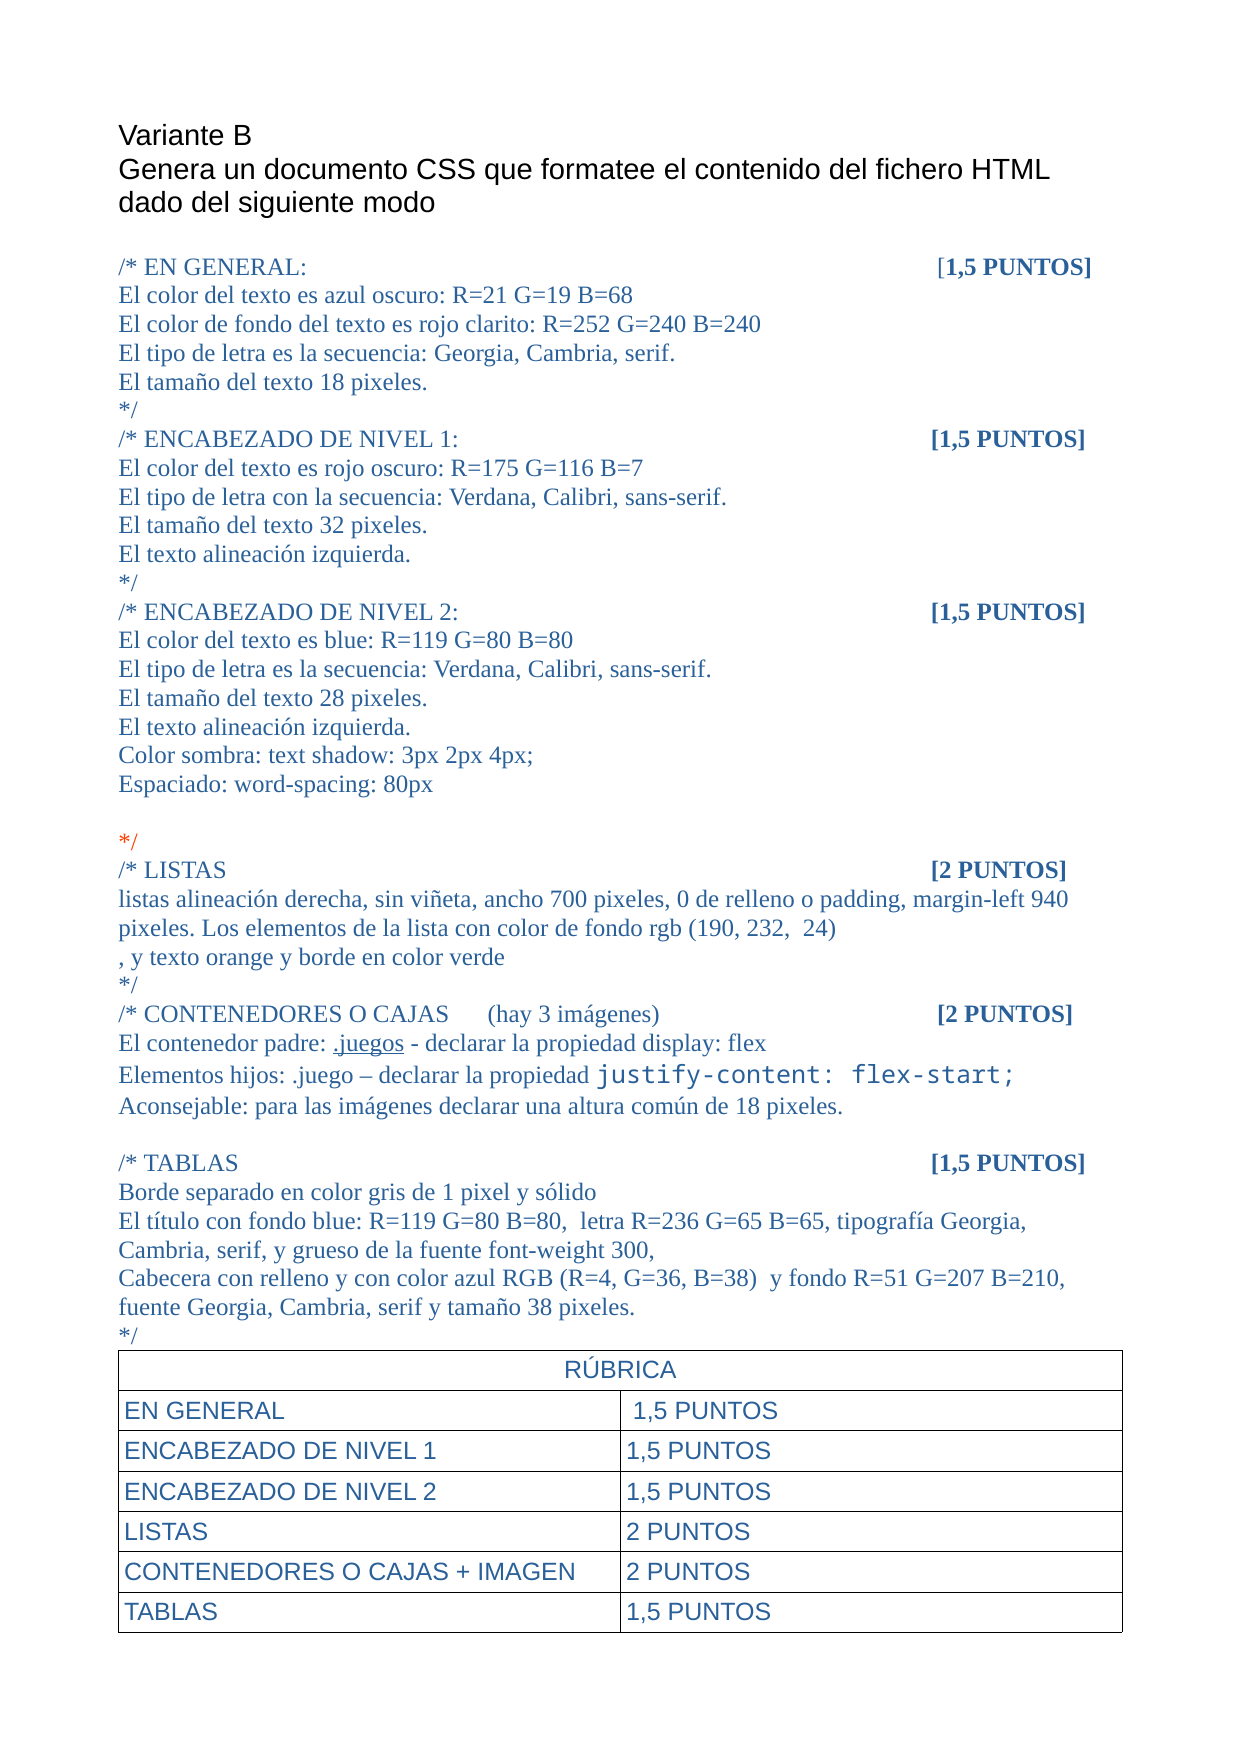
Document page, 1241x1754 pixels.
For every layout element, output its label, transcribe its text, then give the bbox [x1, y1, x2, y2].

table_cell 1,5 PUNTOS [621, 1391, 1122, 1430]
text Variante B [118, 118, 1122, 152]
text */ /* LISTAS [2 PUNTOS] listas alineación derecha, sin viñeta, ancho 700 pixeles, 0 de relleno o padding, margin-left 940 pixeles. Los elementos de la lista con color de fondo rgb (190, 232, 24) [118, 798, 1122, 942]
table_cell 1,5 PUNTOS [621, 1472, 1122, 1511]
text /* EN GENERAL: [1,5 PUNTOS] El color del texto es azul oscuro: R=21 G=19 B=68 El color de fondo del texto es rojo clarito: R=252 G=240 B=240 El tipo de letra es la secuencia: Georgia, Cambria, serif. El tamaño del texto 18 pixeles. */ /* ENCABEZADO DE NIVEL 1: [1,5 PUNTOS] El color del texto es rojo oscuro: R=175 G=116 B=7 El tipo de letra con la secuencia: Verdana, Calibri, sans-serif. El tamaño del texto 32 pixeles. El texto alineación izquierda. */ /* ENCABEZADO DE NIVEL 2: [1,5 PUNTOS] El color del texto es blue: R=119 G=80 B=80 El tipo de letra es la secuencia: Verdana, Calibri, sans-serif. El tamaño del texto 28 pixeles. El texto alineación izquierda. [118, 219, 1122, 741]
text Elementos hijos: .juego – declarar la propiedad justify-content: flex-start; [118, 1057, 1122, 1091]
table_cell LISTAS [119, 1512, 620, 1551]
text Espaciado: word-spacing: 80px [118, 769, 1122, 798]
text Color sombra: text shadow: 3px 2px 4px; [118, 741, 1122, 769]
table_cell 1,5 PUNTOS [621, 1431, 1122, 1471]
table_cell ENCABEZADO DE NIVEL 2 [119, 1472, 620, 1511]
table_cell 2 PUNTOS [621, 1552, 1122, 1592]
text /* TABLAS [1,5 PUNTOS] Borde separado en color gris de 1 pixel y sólido El título con fondo blue: R=119 G=80 B=80, letra R=236 G=65 B=65, tipografía Georgia, Cambria, serif, y grueso de la fuente font-weight 300, Cabecera con relleno y con color azul RGB (R=4, G=36, B=38) y fondo R=51 G=207 B=210, fuente Georgia, Cambria, serif y tamaño 38 pixeles. */ [118, 1148, 1122, 1350]
table_cell CONTENEDORES O CAJAS + IMAGEN [119, 1552, 620, 1592]
table_cell EN GENERAL [119, 1391, 620, 1430]
text Genera un documento CSS que formatee el contenido del fichero HTML dado del siguiente modo [118, 152, 1122, 219]
table_cell 1,5 PUNTOS [621, 1593, 1122, 1632]
text , y texto orange y borde en color verde */ /* CONTENEDORES O CAJAS (hay 3 imágenes) [2 PUNTOS] El contenedor padre: .juegos - declarar la propiedad display: flex [118, 942, 1122, 1057]
table_header RÚBRICA [119, 1351, 1122, 1390]
table_cell 2 PUNTOS [621, 1512, 1122, 1551]
table_cell ENCABEZADO DE NIVEL 1 [119, 1431, 620, 1471]
text Aconsejable: para las imágenes declarar una altura común de 18 pixeles. [118, 1091, 1122, 1148]
table_cell TABLAS [119, 1593, 620, 1632]
